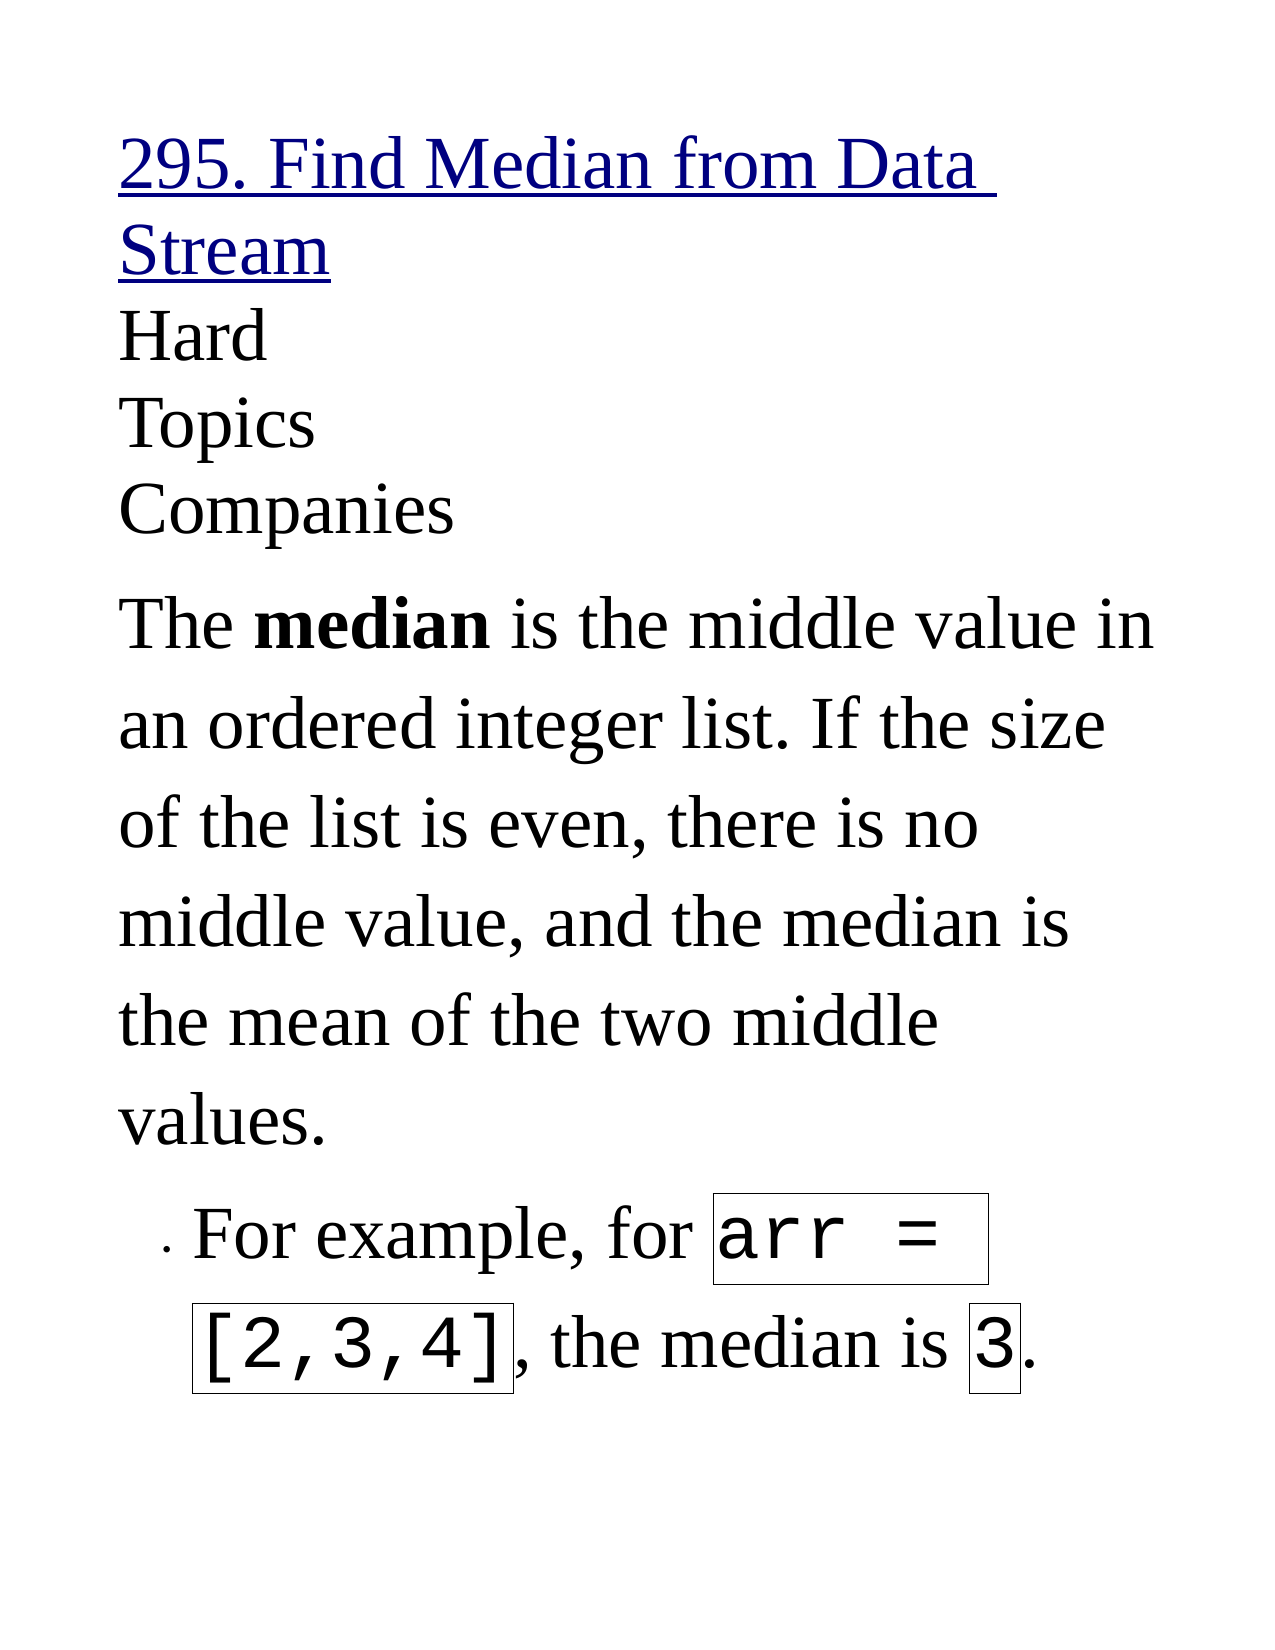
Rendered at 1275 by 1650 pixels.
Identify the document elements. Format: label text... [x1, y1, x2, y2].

text 295. Find Median from Data Stream [118, 118, 1157, 291]
text Companies [118, 463, 1157, 549]
text Topics [118, 377, 1157, 463]
text Hard [118, 291, 1157, 377]
list For example, for arr = [2,3,4], the median is 3. [162, 1188, 1157, 1393]
text The median is the middle value in an ordered integer list. If the size of the list is even, there is no middle value, and the median is the mean of the two middle values. [118, 579, 1157, 1161]
